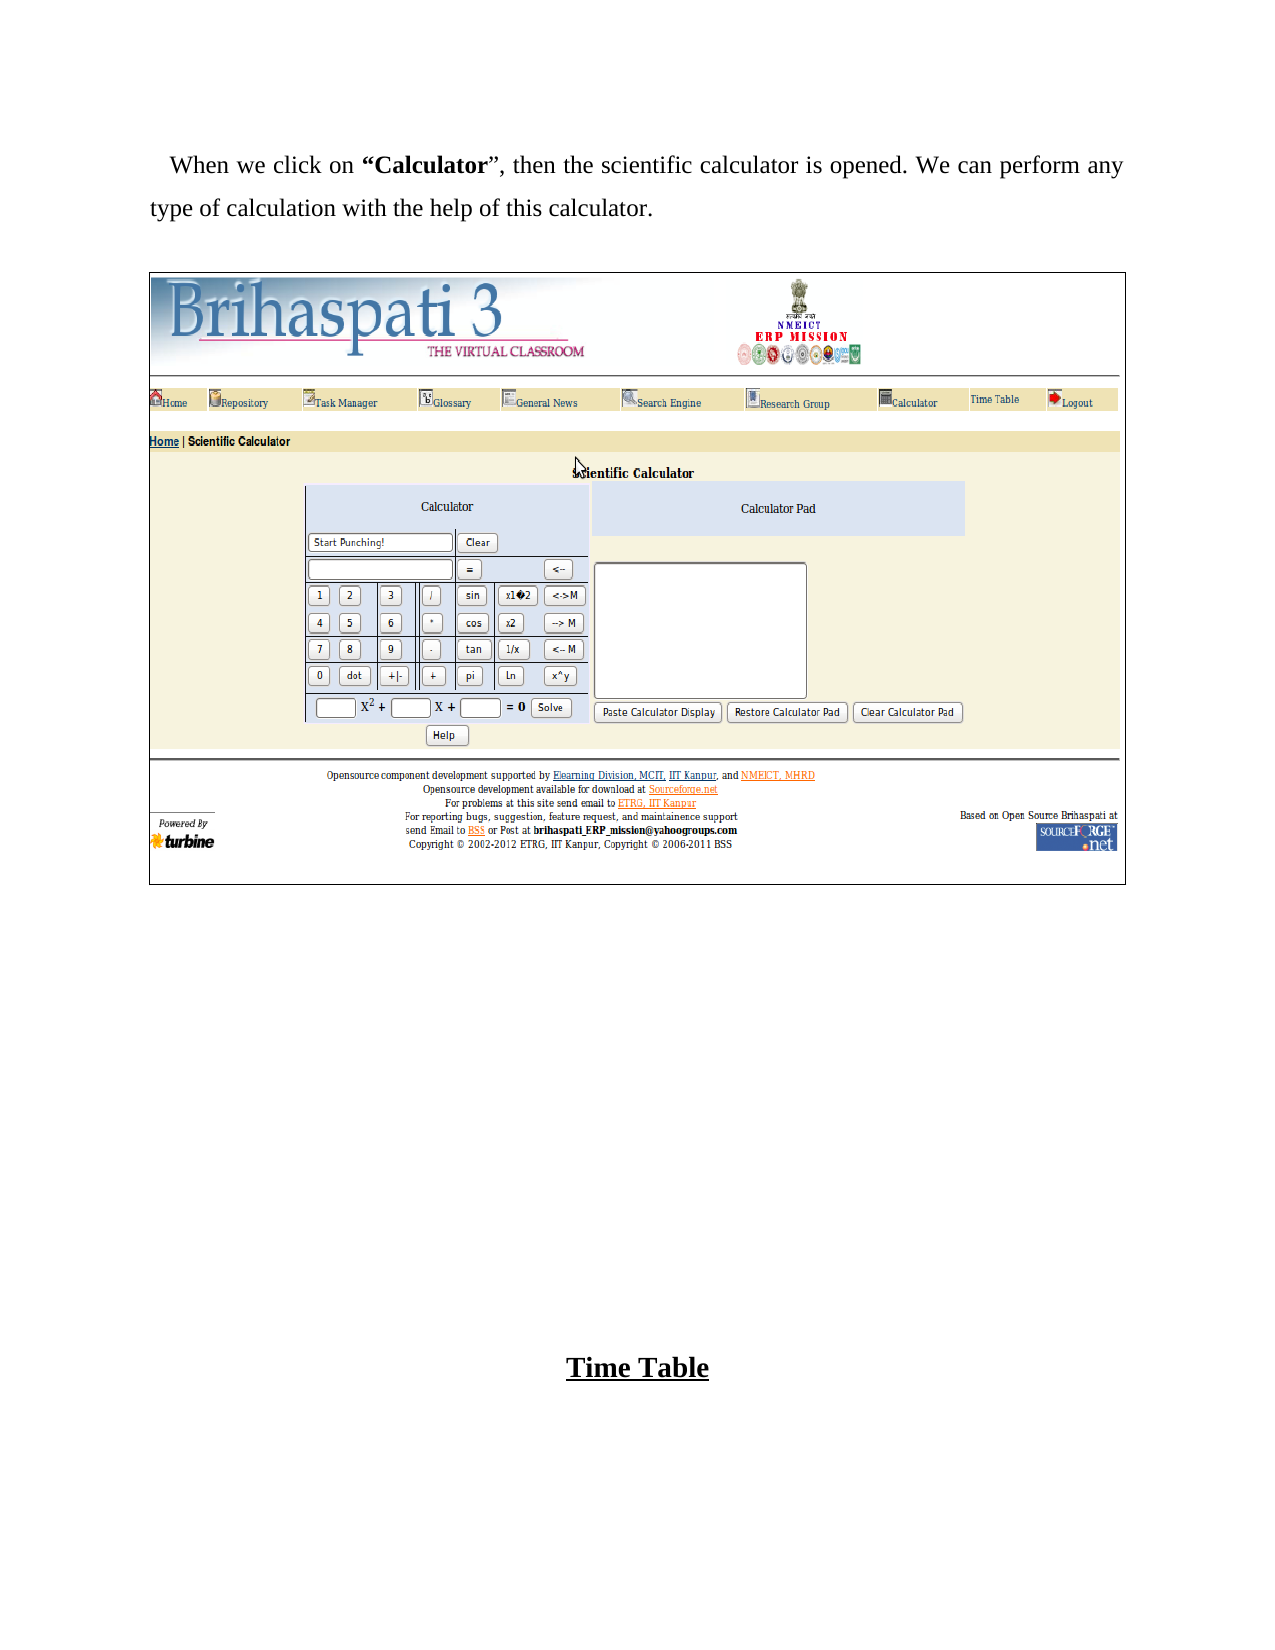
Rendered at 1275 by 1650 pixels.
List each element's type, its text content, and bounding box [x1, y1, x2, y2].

picture [150, 273, 1125, 884]
text When we click on “Calculator”, then the scientific calculator is opened. We can perform any type of calculation with the help of this calculator. [150, 150, 1125, 222]
text Time Table [150, 1350, 1125, 1384]
